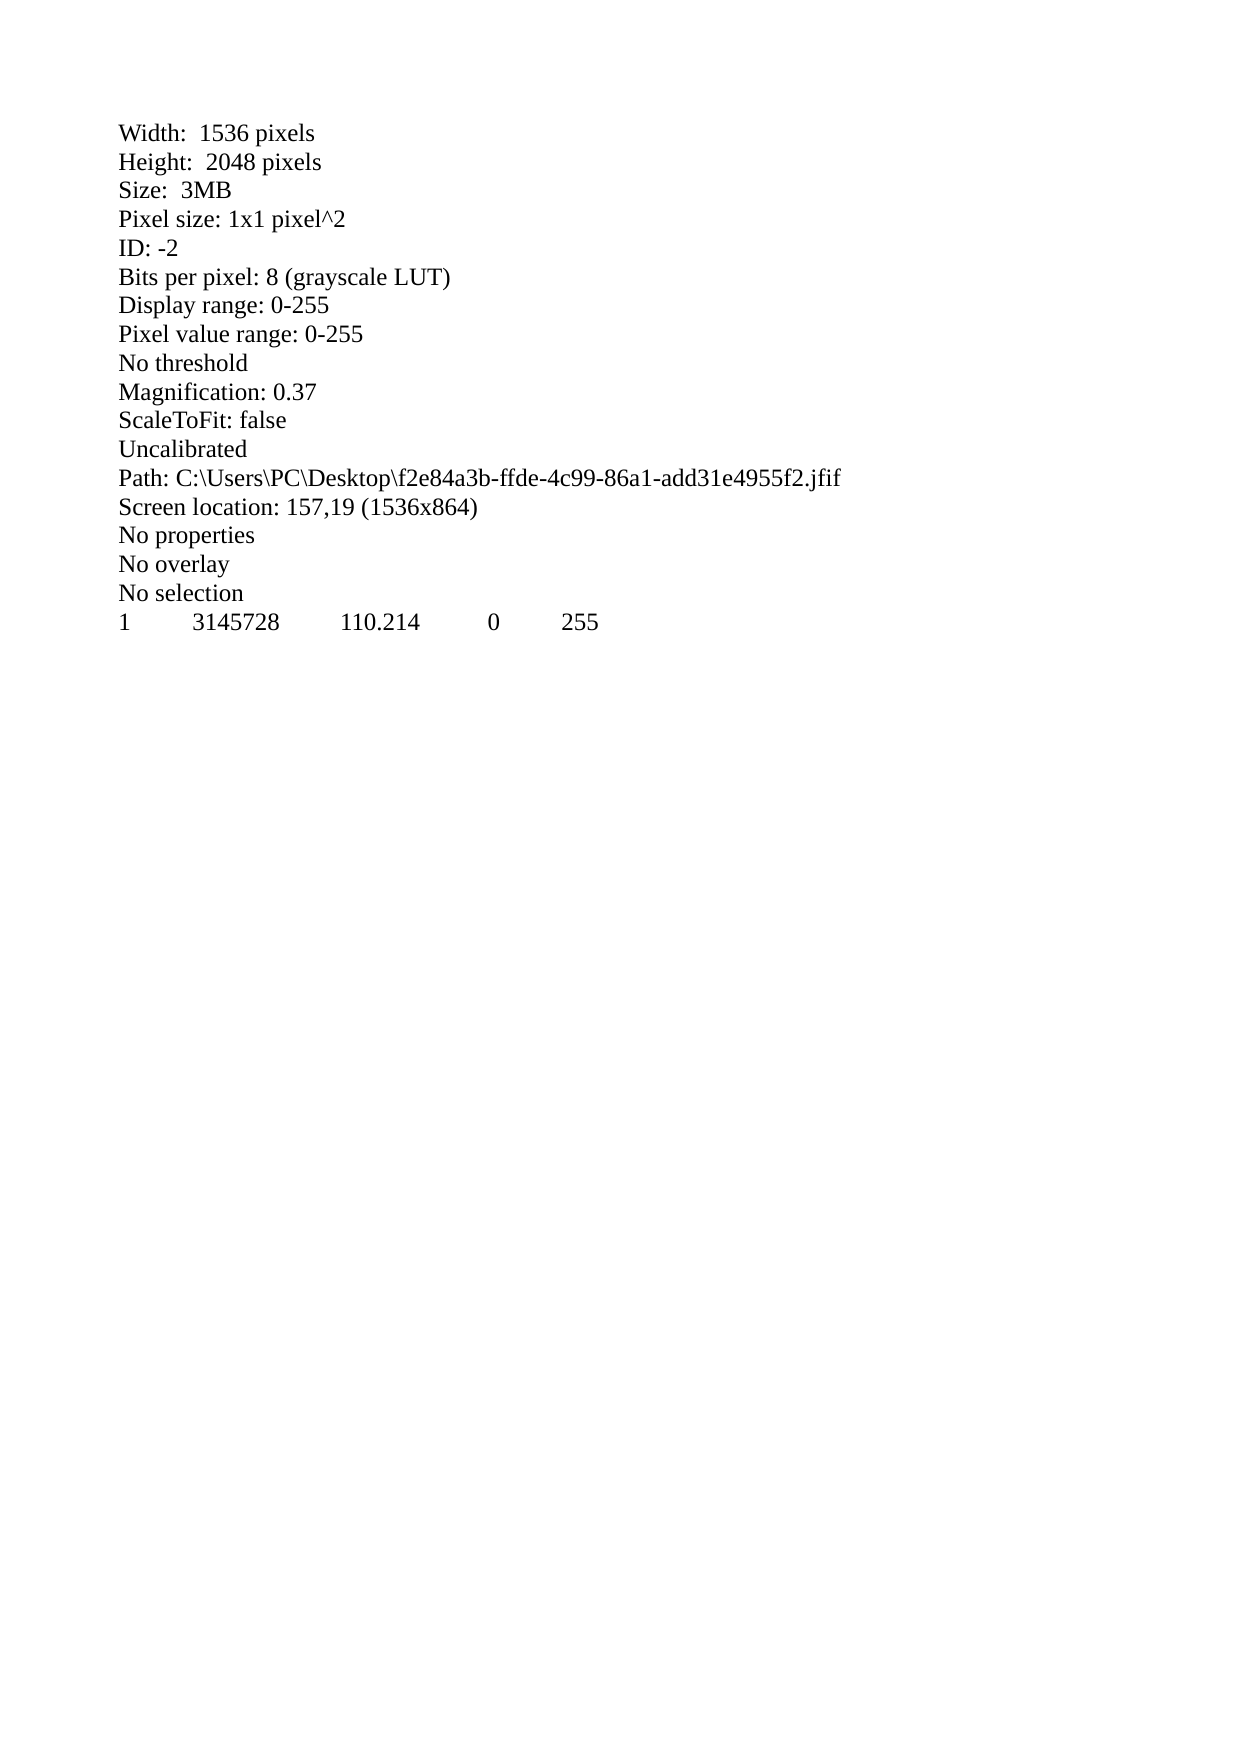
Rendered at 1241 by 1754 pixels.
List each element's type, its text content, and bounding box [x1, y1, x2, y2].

text 1 3145728 110.214 0 255 [118, 607, 1122, 636]
text Size: 3MB [118, 176, 1122, 204]
text Width: 1536 pixels [118, 118, 1122, 147]
text ID: -2 [118, 233, 1122, 262]
text Height: 2048 pixels [118, 147, 1122, 176]
text Path: C:\Users\PC\Desktop\f2e84a3b-ffde-4c99-86a1-add31e4955f2.jfif [118, 463, 1122, 492]
text Bits per pixel: 8 (grayscale LUT) [118, 262, 1122, 291]
text Pixel value range: 0-255 [118, 319, 1122, 348]
text No properties [118, 521, 1122, 549]
text ScaleToFit: false [118, 406, 1122, 434]
text Uncalibrated [118, 434, 1122, 463]
text Screen location: 157,19 (1536x864) [118, 492, 1122, 521]
text No threshold [118, 348, 1122, 377]
text No selection [118, 578, 1122, 607]
text Display range: 0-255 [118, 291, 1122, 319]
text Magnification: 0.37 [118, 377, 1122, 406]
text No overlay [118, 549, 1122, 578]
text Pixel size: 1x1 pixel^2 [118, 204, 1122, 233]
